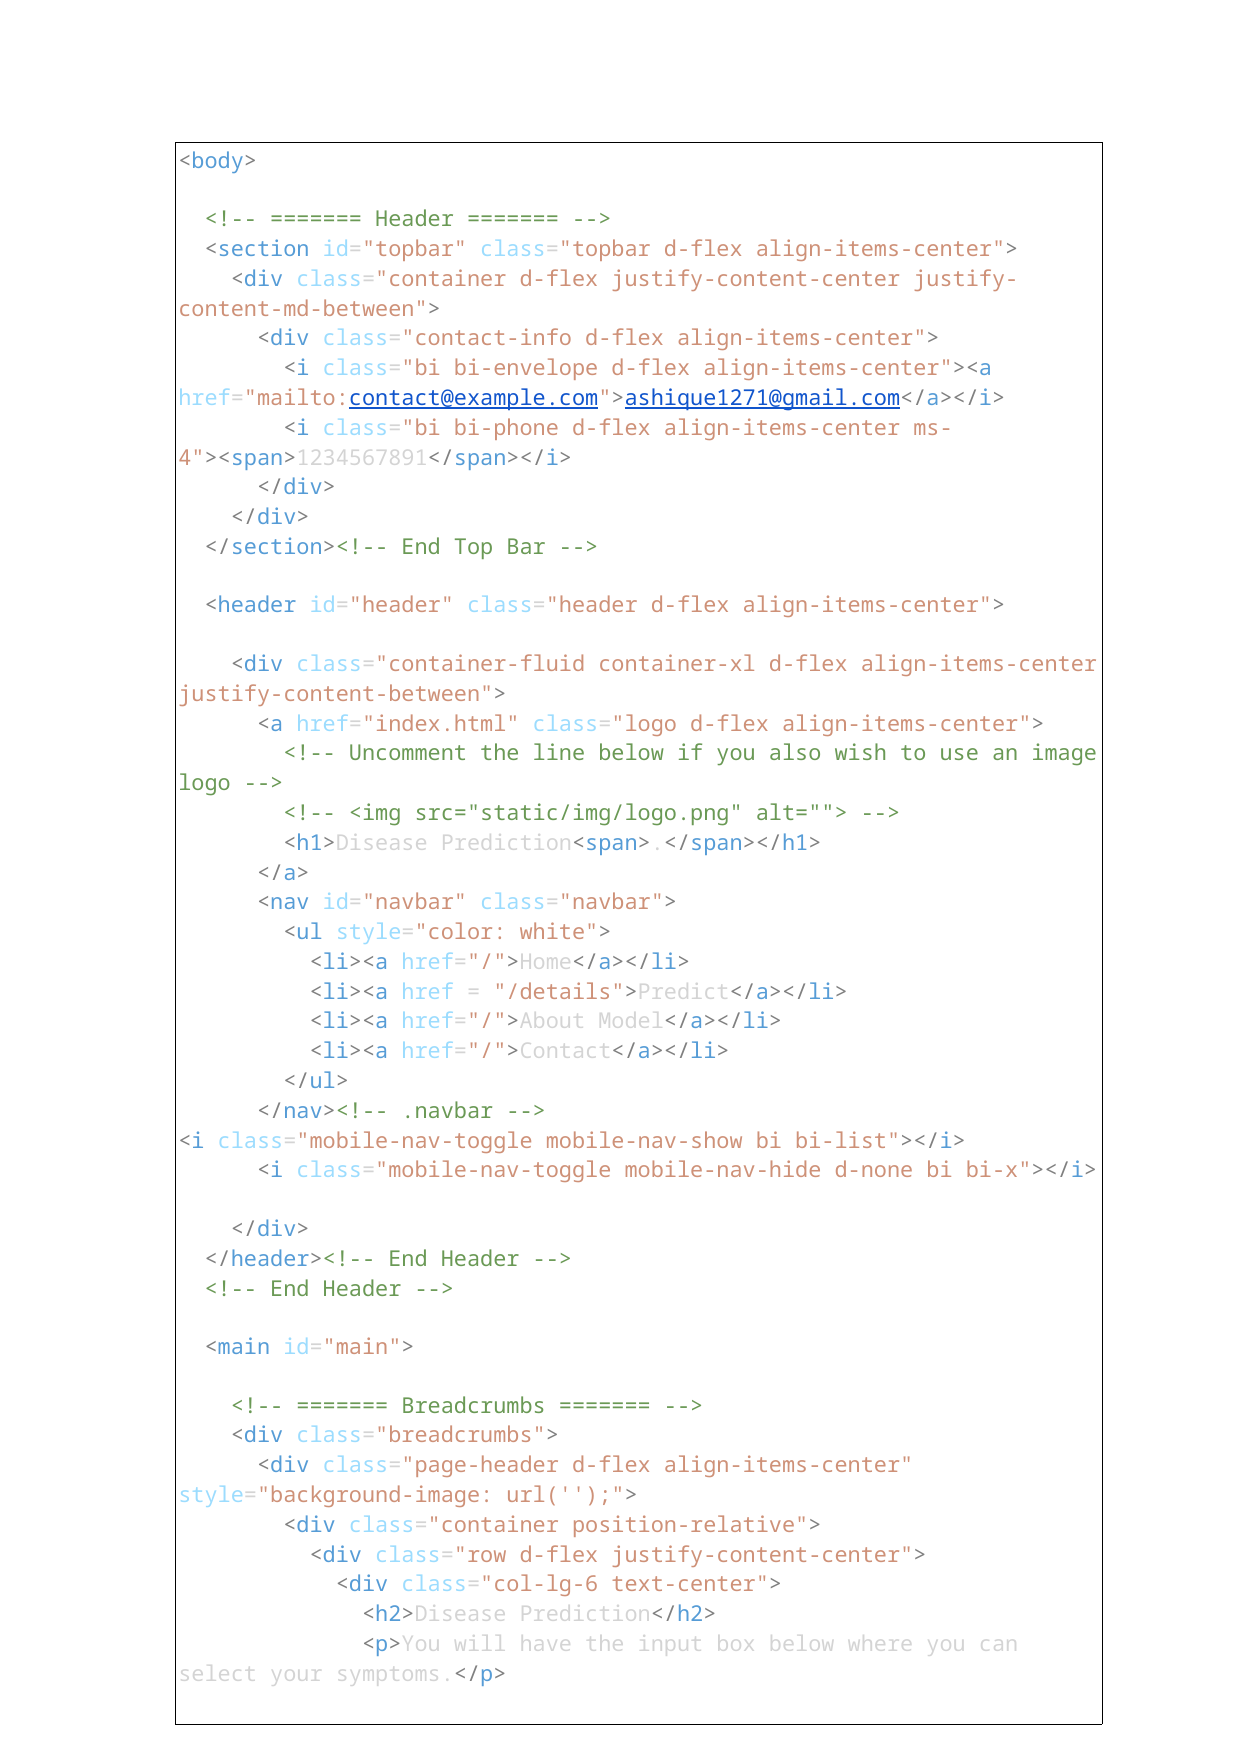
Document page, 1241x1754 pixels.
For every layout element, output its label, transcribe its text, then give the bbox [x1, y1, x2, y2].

text </header><!-- End Header --> [178, 1243, 1100, 1273]
text <!-- <img src="static/img/logo.png" alt=""> --> [178, 797, 1100, 827]
text <!-- ======= Breadcrumbs ======= --> [178, 1390, 1100, 1419]
text <i class="mobile-nav-toggle mobile-nav-show bi bi-list"></i> [178, 1125, 1100, 1154]
text <body> [178, 145, 1100, 174]
text <div class="page-header d-flex align-items-center" style="background-image: url('');"> [178, 1449, 1100, 1509]
text <header id="header" class="header d-flex align-items-center"> [178, 589, 1100, 619]
text <i class="bi bi-phone d-flex align-items-center ms-4"><span>1234567891</span></i> [178, 412, 1100, 471]
text <li><a href="/">About Model</a></li> [178, 1006, 1100, 1035]
text <i class="bi bi-envelope d-flex align-items-center"><a href="mailto:contact@example.com">ashique1271@gmail.com</a></i> [178, 352, 1100, 412]
text </a> [178, 857, 1100, 886]
text <i class="mobile-nav-toggle mobile-nav-hide d-none bi bi-x"></i> [178, 1154, 1100, 1184]
text <li><a href="/">Home</a></li> [178, 946, 1100, 976]
text <div class="breadcrumbs"> [178, 1419, 1100, 1449]
text <!-- ======= Header ======= --> [178, 203, 1100, 233]
text <p>You will have the input box below where you can select your symptoms.</p> [178, 1628, 1100, 1688]
text <main id="main"> [178, 1331, 1100, 1361]
text <!-- End Header --> [178, 1273, 1100, 1302]
text </div> [178, 501, 1100, 531]
text </div> [178, 471, 1100, 501]
text <div class="container d-flex justify-content-center justify-content-md-between"> [178, 263, 1100, 322]
text <li><a href="/">Contact</a></li> [178, 1035, 1100, 1065]
text <h1>Disease Prediction<span>.</span></h1> [178, 827, 1100, 857]
text <section id="topbar" class="topbar d-flex align-items-center"> [178, 233, 1100, 263]
text </section><!-- End Top Bar --> [178, 531, 1100, 561]
text <!-- Uncomment the line below if you also wish to use an image logo --> [178, 737, 1100, 797]
text <h2>Disease Prediction</h2> [178, 1598, 1100, 1628]
text <div class="contact-info d-flex align-items-center"> [178, 322, 1100, 352]
text <a href="index.html" class="logo d-flex align-items-center"> [178, 708, 1100, 737]
text <div class="row d-flex justify-content-center"> [178, 1539, 1100, 1568]
text <ul style="color: white"> [178, 916, 1100, 946]
text </nav><!-- .navbar --> [178, 1095, 1100, 1125]
text </ul> [178, 1065, 1100, 1095]
text <div class="container position-relative"> [178, 1509, 1100, 1539]
text <li><a href = "/details">Predict</a></li> [178, 976, 1100, 1006]
text <div class="container-fluid container-xl d-flex align-items-center justify-content-between"> [178, 648, 1100, 708]
text </div> [178, 1213, 1100, 1243]
text <nav id="navbar" class="navbar"> [178, 886, 1100, 916]
text <div class="col-lg-6 text-center"> [178, 1568, 1100, 1598]
